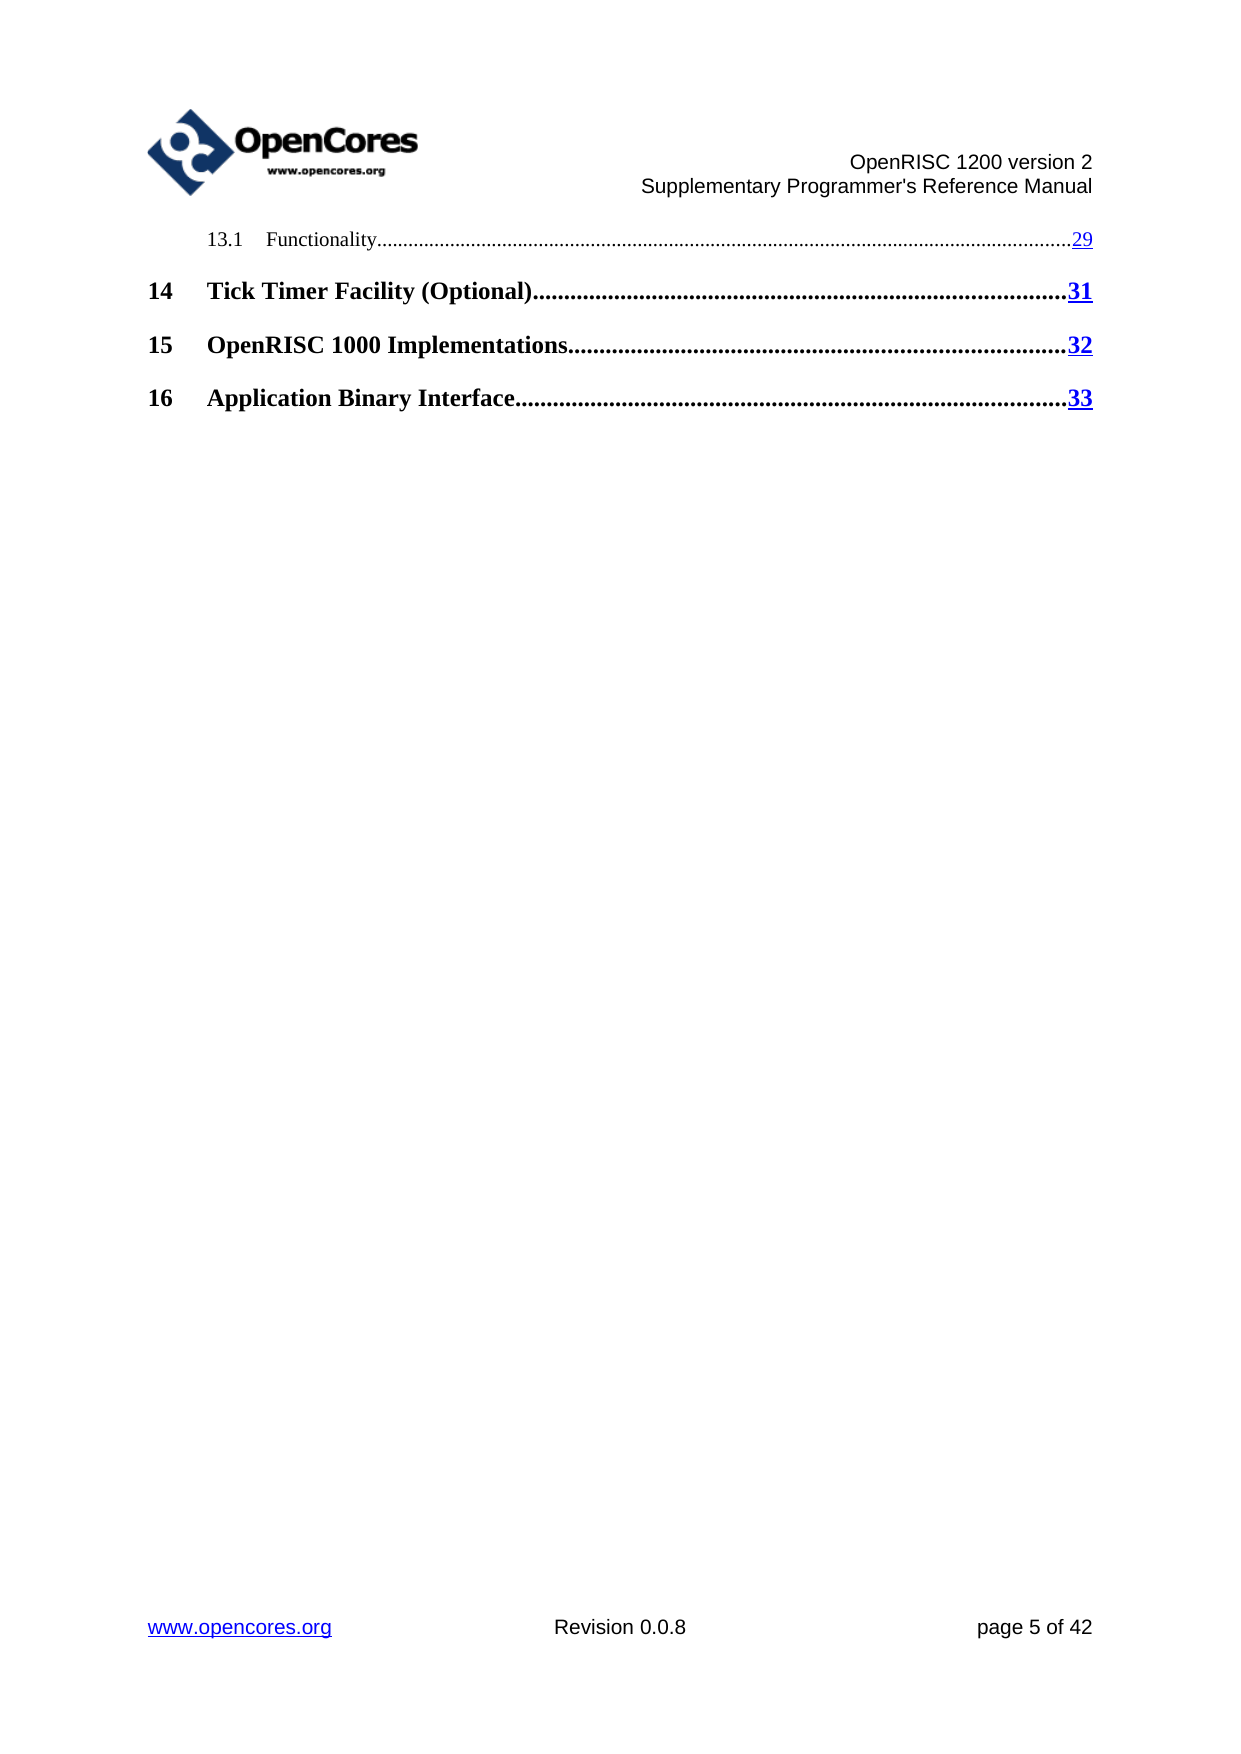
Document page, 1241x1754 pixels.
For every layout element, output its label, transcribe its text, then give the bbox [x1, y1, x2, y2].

text 13.1 Functionality 29 [207, 227, 1093, 251]
text 15 OpenRISC 1000 Implementations 32 [148, 330, 1093, 358]
text 16 Application Binary Interface 33 [148, 383, 1093, 412]
picture [147, 109, 418, 196]
text 14 Tick Timer Facility (Optional) 31 [148, 276, 1093, 305]
